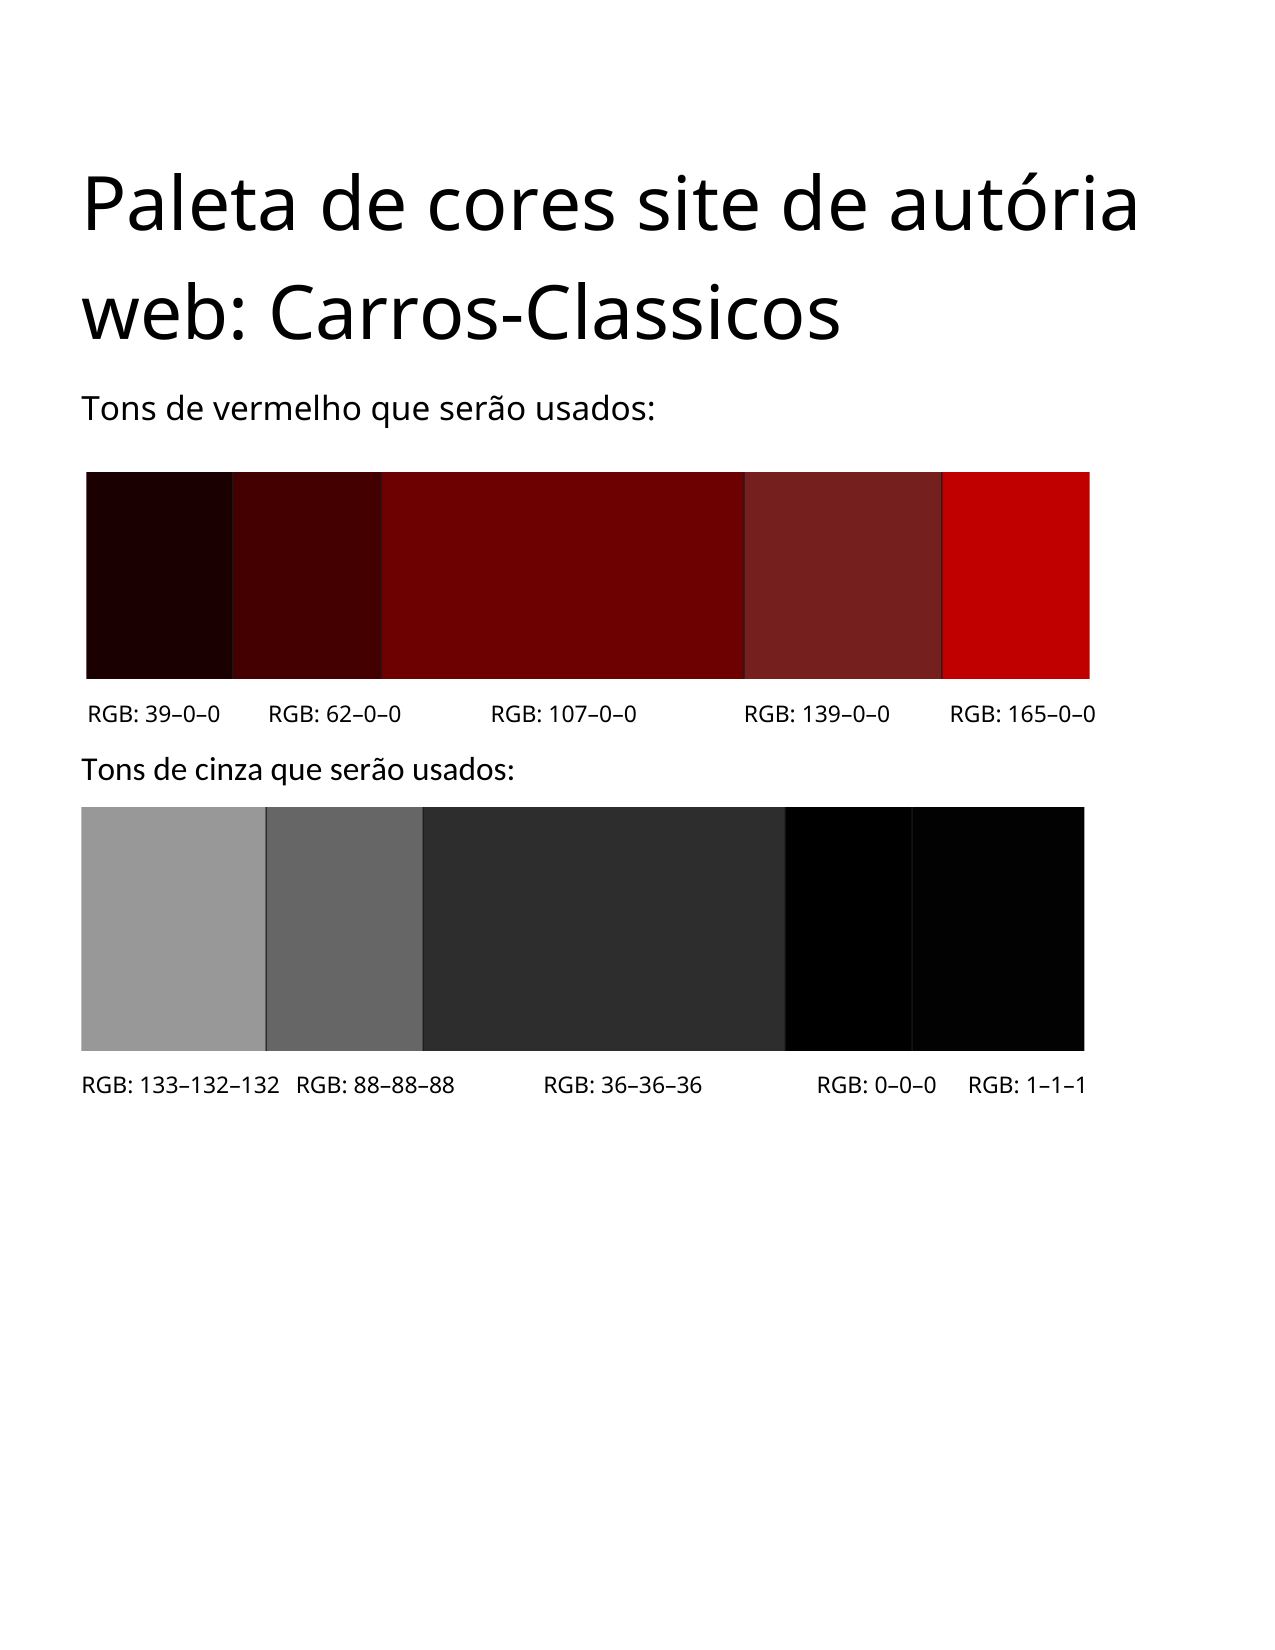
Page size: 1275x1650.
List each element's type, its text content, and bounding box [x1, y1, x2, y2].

picture [86, 472, 1090, 679]
text Tons de cinza que serão usados: [81, 748, 1202, 788]
text Tons de vermelho que serão usados: [81, 385, 1202, 431]
text RGB: 39–0–0 RGB: 62–0–0 RGB: 107–0–0 RGB: 139–0–0 RGB: 165–0–0 [81, 697, 1202, 729]
picture [81, 807, 1085, 1051]
text RGB: 133–132–132 RGB: 88–88–88 RGB: 36–36–36 RGB: 0–0–0 RGB: 1–1–1 [81, 1069, 1202, 1101]
text Paleta de cores site de autória web: Carros-Classicos [81, 150, 1202, 361]
